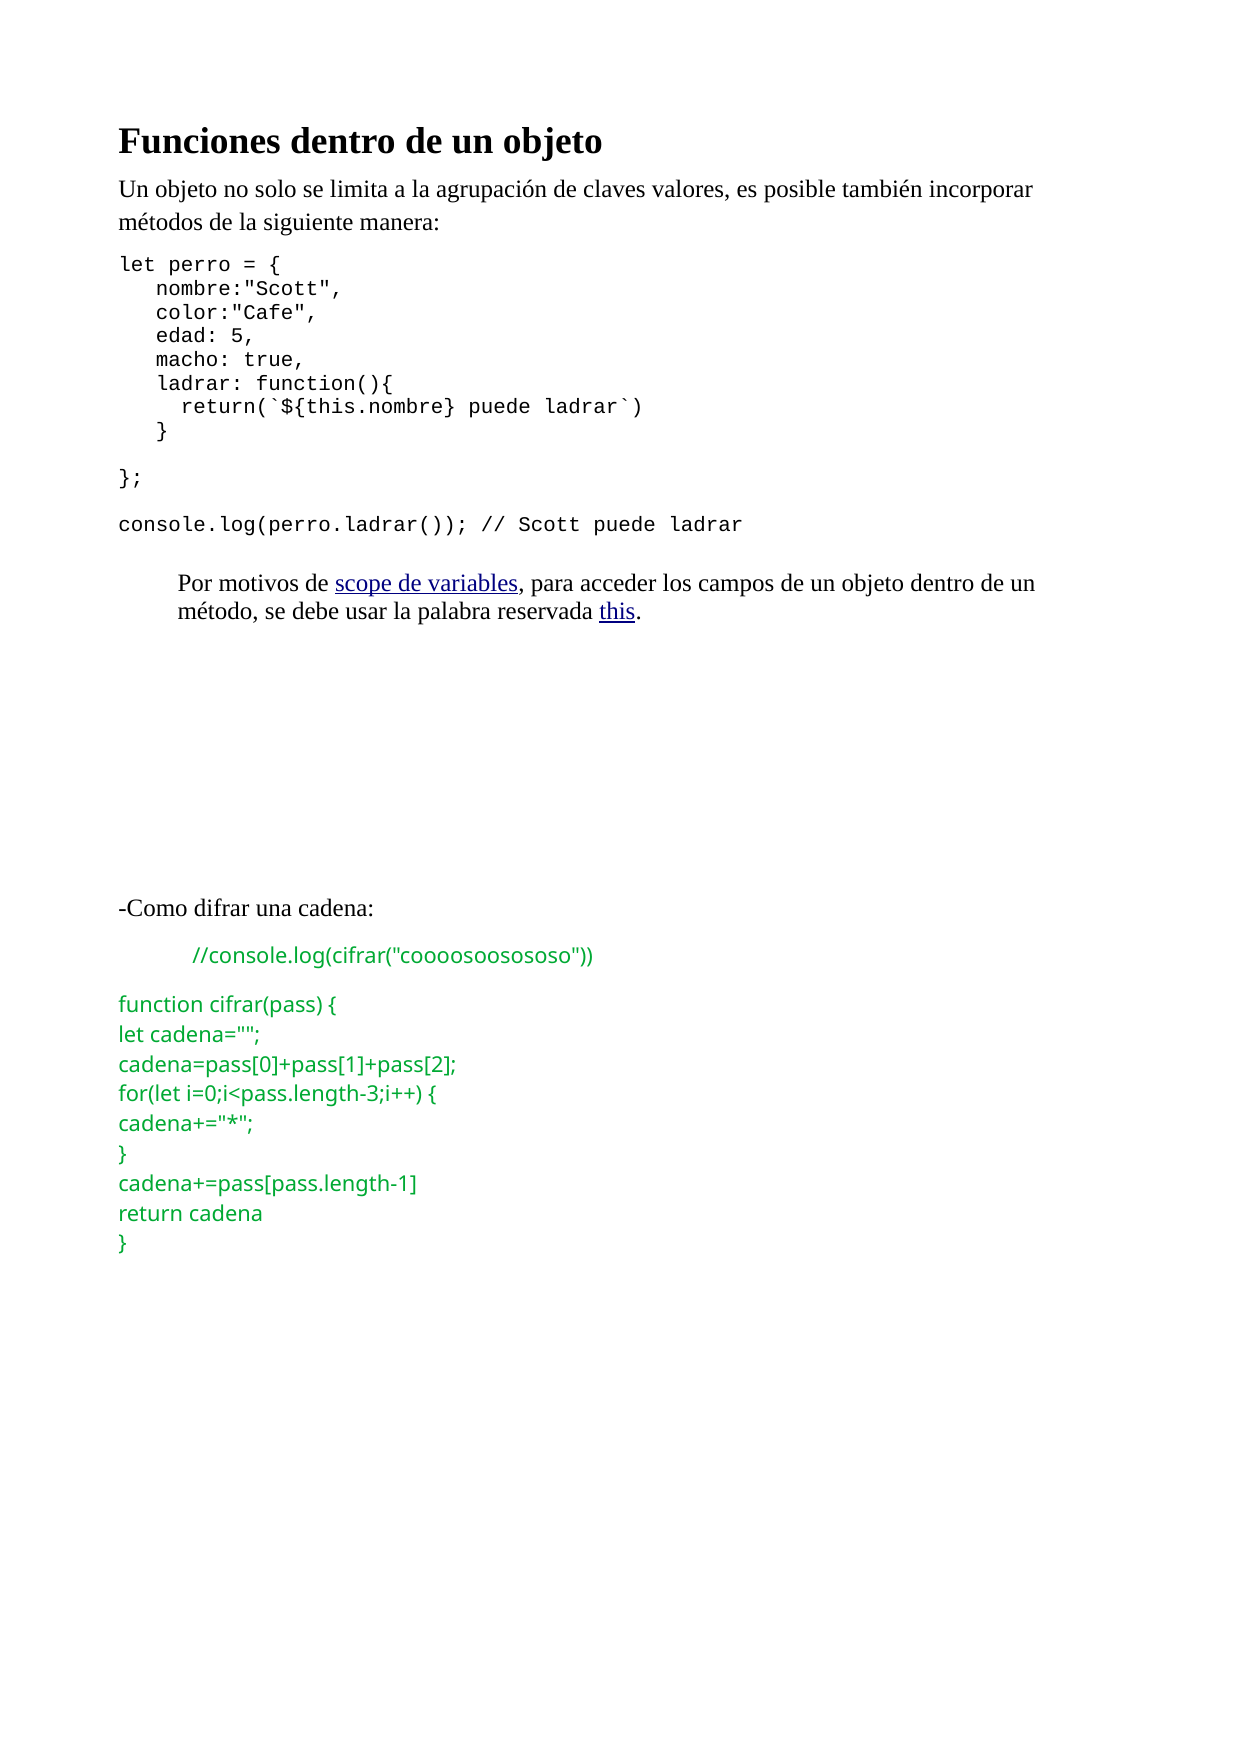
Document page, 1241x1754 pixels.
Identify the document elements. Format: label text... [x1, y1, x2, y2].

text macho: true, [118, 349, 1122, 373]
text } [118, 1138, 1122, 1168]
text let cadena=""; [118, 1019, 1122, 1048]
text return cadena [118, 1197, 1122, 1227]
text cadena+=pass[pass.length-1] [118, 1168, 1122, 1197]
text for(let i=0;i<pass.length-3;i++) { [118, 1078, 1122, 1108]
text -Como difrar una cadena: [118, 893, 1122, 921]
text }; [118, 467, 1122, 491]
text } [118, 420, 1122, 443]
text ladrar: function(){ [118, 373, 1122, 396]
text Por motivos de scope de variables, para acceder los campos de un objeto dentro de un método, se debe usar la palabra reservada this. [177, 568, 1063, 625]
text let perro = { [118, 254, 1122, 278]
text //console.log(cifrar("coooosoosososo")) [118, 940, 1122, 970]
text console.log(perro.ladrar()); // Scott puede ladrar [118, 514, 1122, 538]
text cadena+="*"; [118, 1108, 1122, 1138]
text Un objeto no solo se limita a la agrupación de claves valores, es posible también incorporar métodos de la siguiente manera: [118, 174, 1122, 236]
text } [118, 1227, 1122, 1257]
text function cifrar(pass) { [118, 989, 1122, 1019]
text cadena=pass[0]+pass[1]+pass[2]; [118, 1048, 1122, 1078]
subtitle Funciones dentro de un objeto [118, 118, 1122, 161]
text color:"Cafe", [118, 302, 1122, 325]
text nombre:"Scott", [118, 278, 1122, 302]
text edad: 5, [118, 325, 1122, 349]
text return(`${this.nombre} puede ladrar`) [118, 396, 1122, 420]
